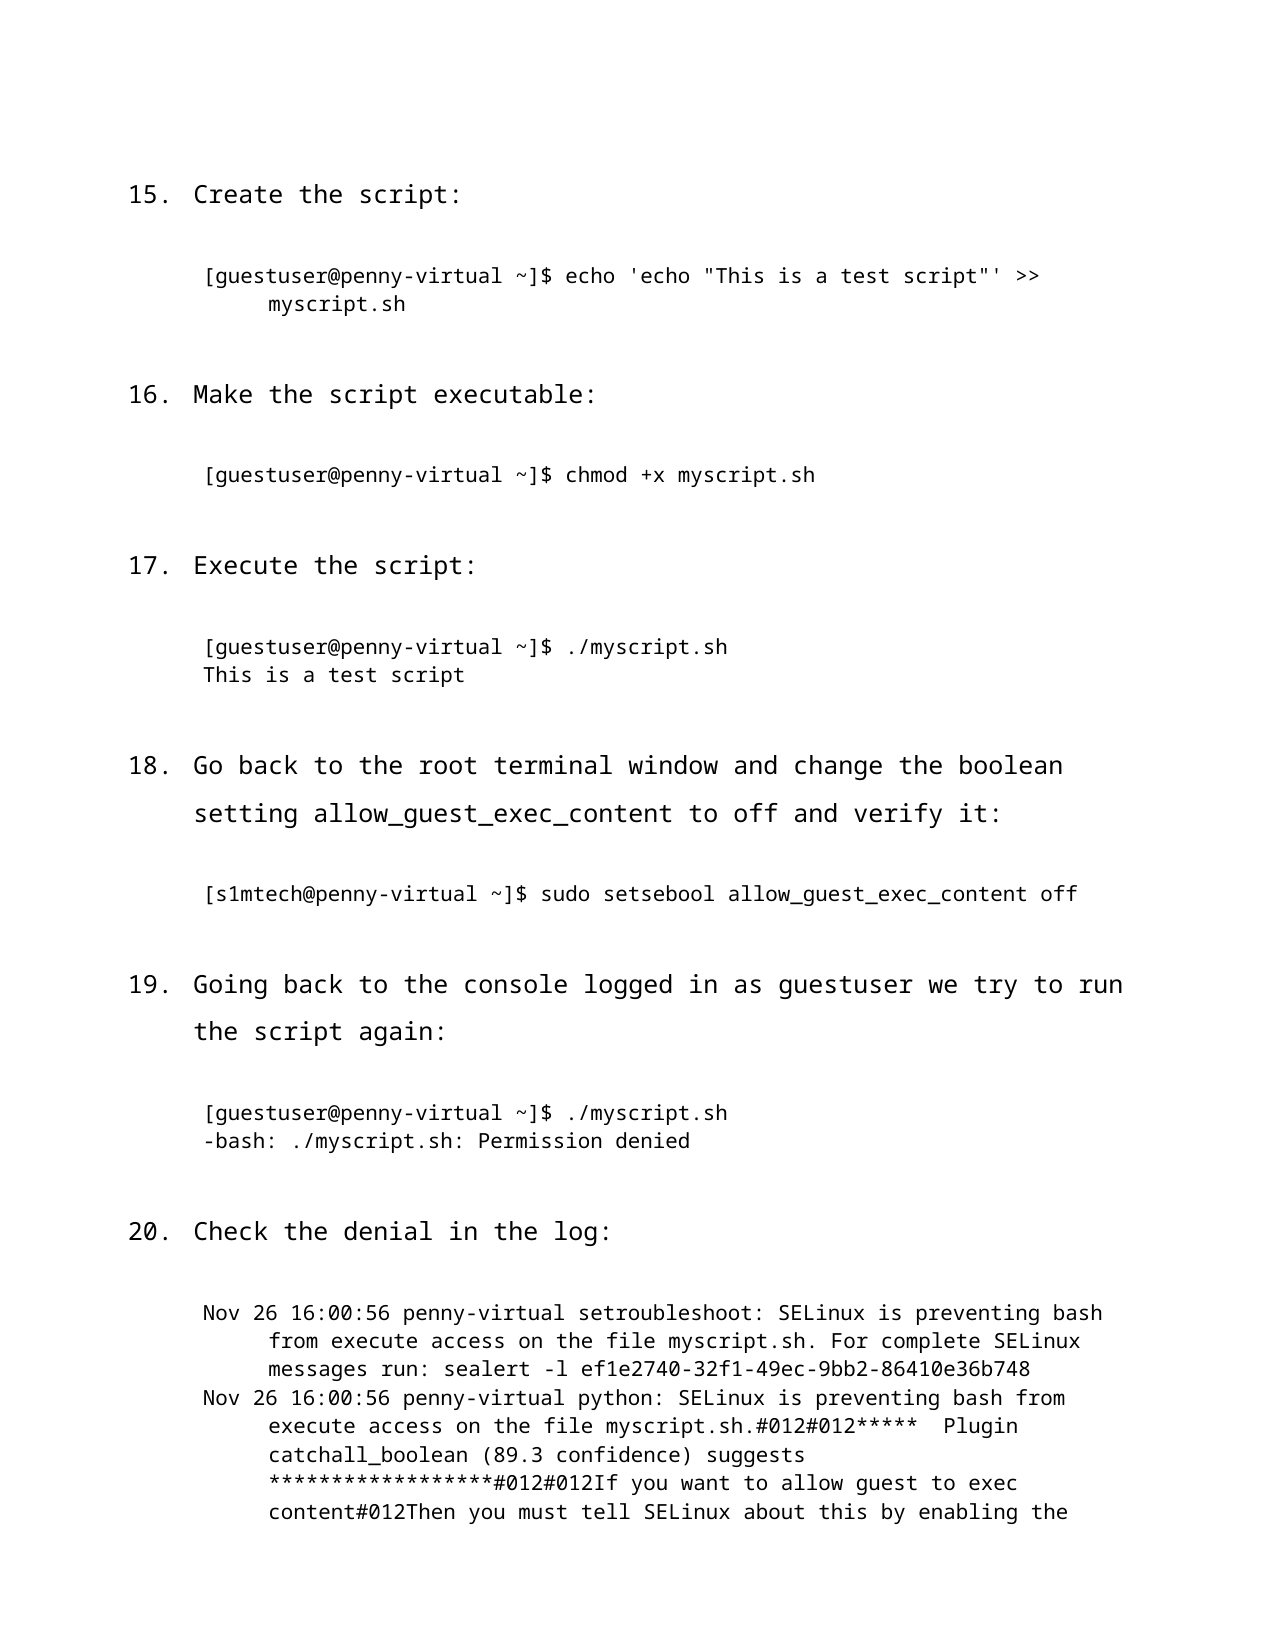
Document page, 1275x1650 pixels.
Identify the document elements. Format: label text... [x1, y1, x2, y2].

list Go back to the root terminal window and change the boolean setting allow_guest_exec_content to off and verify it: [128, 736, 1157, 832]
text [guestuser@penny-virtual ~]$ echo 'echo "This is a test script"' >> myscript.sh [203, 261, 1157, 318]
text [guestuser@penny-virtual ~]$ chmod +x myscript.sh [203, 461, 1157, 489]
text -bash: ./myscript.sh: Permission denied [203, 1126, 1157, 1155]
text [s1mtech@penny-virtual ~]$ sudo setsebool allow_guest_exec_content off [203, 879, 1157, 908]
list Going back to the console logged in as guestuser we try to run the script again: [128, 955, 1157, 1050]
list Check the denial in the log: [128, 1202, 1157, 1250]
list Make the script executable: [128, 365, 1157, 413]
text Nov 26 16:00:56 penny-virtual python: SELinux is preventing bash from execute access on the file myscript.sh.#012#012***** Plugin catchall_boolean (89.3 confidence) suggests ******************#012#012If you want to allow guest to exec content#012Then you must tell SELinux about this by enabling the [203, 1383, 1157, 1525]
text [guestuser@penny-virtual ~]$ ./myscript.sh [203, 1098, 1157, 1126]
list Execute the script: [128, 537, 1157, 584]
text This is a test script [203, 660, 1157, 689]
text Nov 26 16:00:56 penny-virtual setroubleshoot: SELinux is preventing bash from execute access on the file myscript.sh. For complete SELinux messages run: sealert -l ef1e2740-32f1-49ec-9bb2-86410e36b748 [203, 1298, 1157, 1383]
text [guestuser@penny-virtual ~]$ ./myscript.sh [203, 632, 1157, 660]
list Create the script: [128, 166, 1157, 213]
